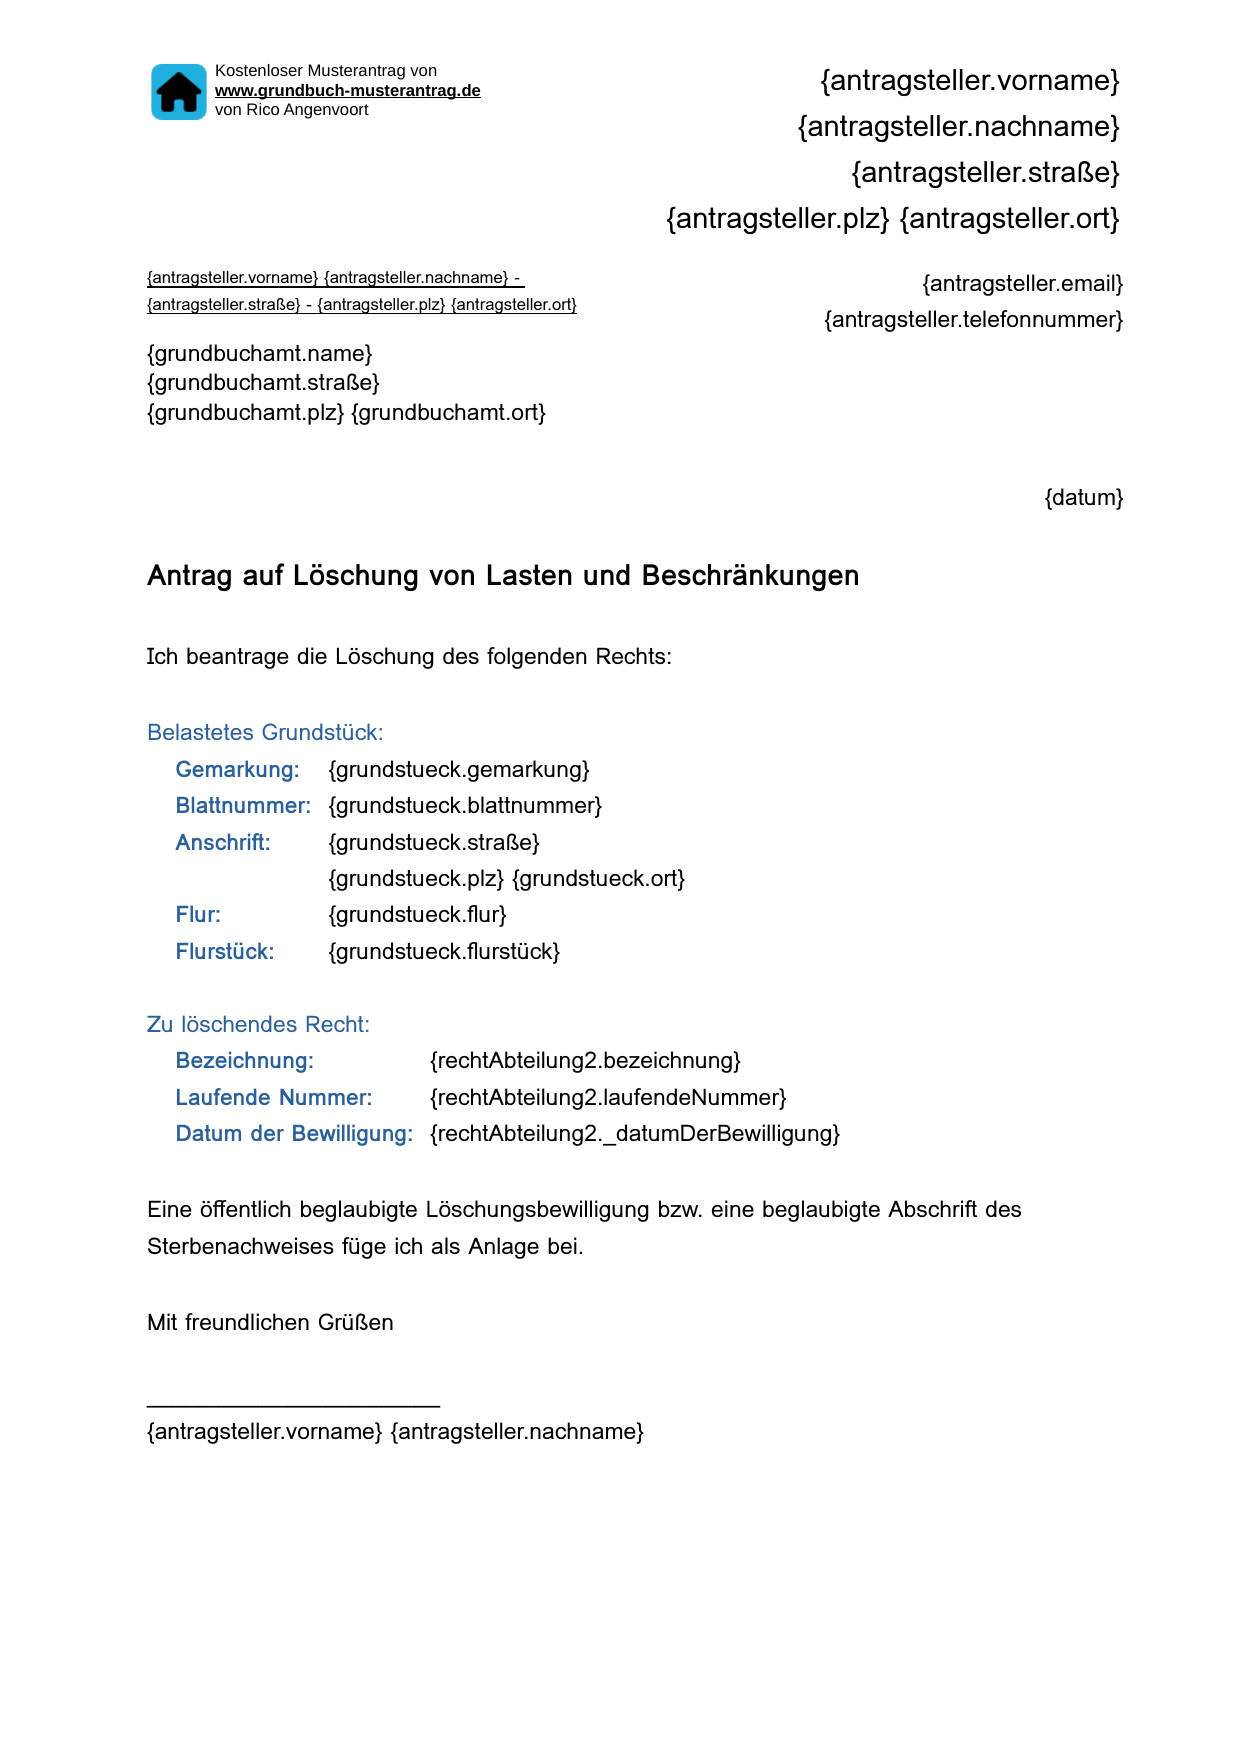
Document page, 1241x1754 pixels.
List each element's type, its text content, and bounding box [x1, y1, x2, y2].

table_cell Laufende Nummer: [175, 1079, 430, 1115]
text {antragsteller.straße} [511, 149, 1120, 195]
text {antragsteller.telefonnummer} [743, 301, 1123, 338]
picture [151, 64, 207, 120]
text {antragsteller.vorname} {antragsteller.nachname} [147, 1413, 1123, 1450]
text Zu löschendes Recht: [147, 1006, 1123, 1042]
text Antrag auf Löschung von Lasten und Beschränkungen [147, 552, 1123, 598]
text {grundbuchamt.plz} {grundbuchamt.ort} [147, 397, 648, 426]
text {antragsteller.vorname} {antragsteller.nachname} [511, 56, 1120, 149]
table_header Bezeichnung: [175, 1042, 430, 1079]
table_cell {rechtAbteilung2._datumDerBewilligung} [430, 1115, 1025, 1152]
text {grundbuchamt.straße} [147, 367, 648, 397]
text {datum} [147, 479, 1123, 516]
table_cell Anschrift: [175, 824, 328, 896]
table_cell Flurstück: [175, 933, 328, 969]
table_cell {grundstueck.blattnummer} [328, 787, 1025, 823]
text _______________________ [147, 1377, 1123, 1413]
text Ich beantrage die Löschung des folgenden Rechts: [147, 638, 1123, 674]
text Eine öffentlich beglaubigte Löschungsbewilligung bzw. eine beglaubigte Abschrift des Sterbenachweises füge ich als Anlage bei. [147, 1191, 1123, 1264]
table_header {grundstueck.gemarkung} [328, 751, 1025, 787]
table_cell {grundstueck.straße} {grundstueck.plz} {grundstueck.ort} [328, 824, 1025, 896]
table_cell Blattnummer: [175, 787, 328, 823]
table_header {rechtAbteilung2.bezeichnung} [430, 1042, 1025, 1079]
text {antragsteller.vorname} {antragsteller.nachname} - {antragsteller.straße} - {antragsteller.plz} {antragsteller.ort} [147, 265, 648, 318]
table_cell {grundstueck.flurstück} [328, 933, 1025, 969]
table_cell Flur: [175, 896, 328, 933]
text {grundbuchamt.name} [147, 338, 648, 367]
table_cell Datum der Bewilligung: [175, 1115, 430, 1152]
text Kostenloser Musterantrag von [215, 61, 505, 80]
text Belastetes Grundstück: [147, 714, 1123, 751]
text {antragsteller.email} [743, 265, 1123, 301]
text Mit freundlichen Grüßen [147, 1304, 1123, 1340]
text www.grundbuch-musterantrag.de [215, 80, 505, 99]
table_cell {grundstueck.flur} [328, 896, 1025, 933]
table_cell {rechtAbteilung2.laufendeNummer} [430, 1079, 1025, 1115]
text {antragsteller.plz} {antragsteller.ort} [511, 195, 1120, 242]
table_header Gemarkung: [175, 751, 328, 787]
text von Rico Angenvoort [215, 99, 505, 119]
